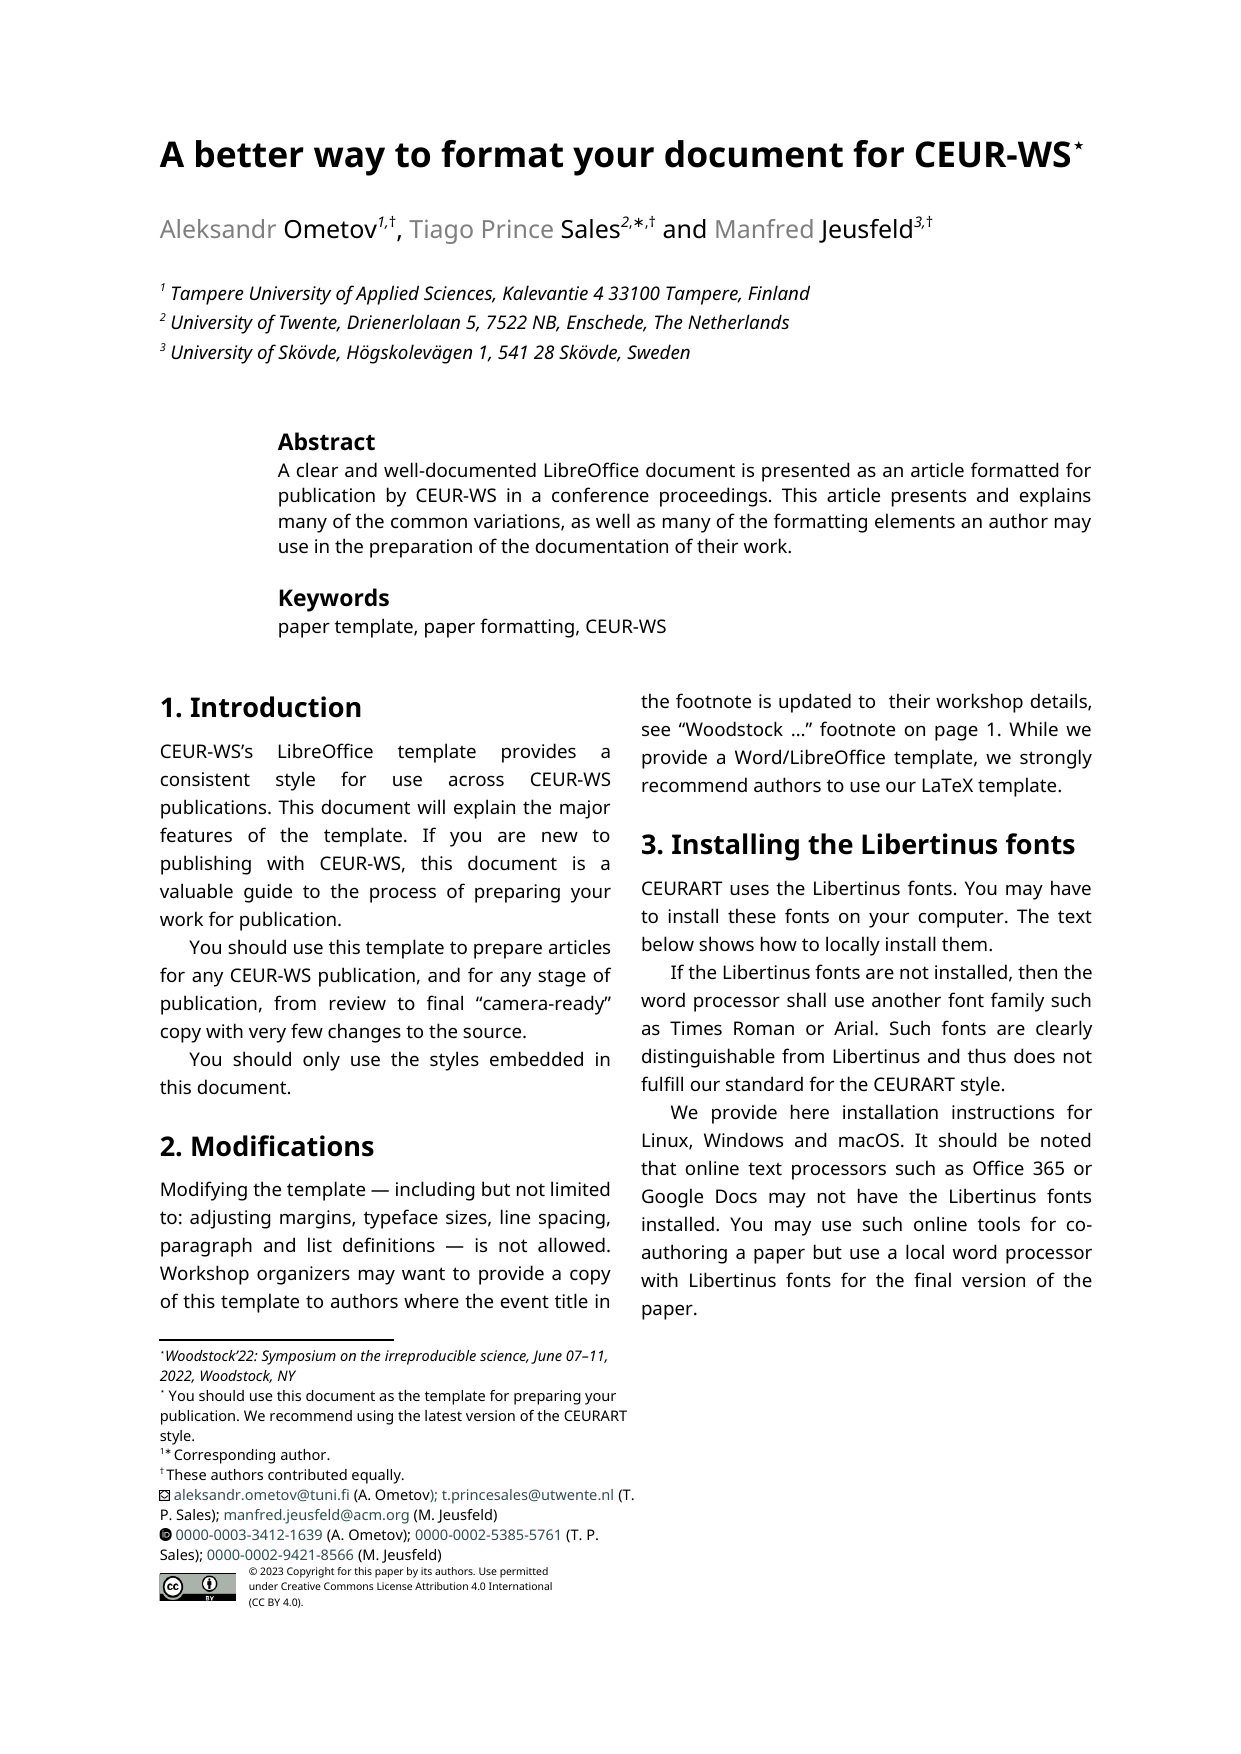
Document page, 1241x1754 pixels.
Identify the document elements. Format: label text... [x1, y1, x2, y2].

text Aleksandr Ometov1,†, Tiago Prince Sales2,∗,† and Manfred Jeusfeld3,† [159, 212, 1093, 246]
title Abstract [278, 426, 1093, 457]
text We provide here installation instructions for Linux, Windows and macOS. It should be noted that online text processors such as Office 365 or Google Docs may not have the Libertinus fonts installed. You may use such online tools for co-authoring a paper but use a local word processor with Libertinus fonts for the final version of the paper. [641, 1099, 1093, 1321]
title A better way to format your document for CEUR-WS [159, 130, 1093, 178]
text 0000-0003-3412-1639 (A. Ometov); 0000-0002-5385-5761 (T. P. Sales); 0000-0002-9421-8566 (M. Jeusfeld) [159, 1525, 638, 1564]
title Keywords [278, 582, 1093, 613]
text † These authors contributed equally. [159, 1465, 638, 1485]
subtitle Installing the Libertinus fonts [641, 826, 1093, 863]
text 3 University of Skövde, Högskolevägen 1, 541 28 Skövde, Sweden [159, 339, 1093, 365]
text 1 Tampere University of Applied Sciences, Kalevantie 4 33100 Tampere, Finland [159, 280, 1093, 305]
text If the Libertinus fonts are not installed, then the word processor shall use another font family such as Times Roman or Arial. Such fonts are clearly distinguishable from Libertinus and thus does not fulfill our standard for the CEURART style. [641, 959, 1093, 1097]
text aleksandr.ometov@tuni.fi (A. Ometov); t.princesales@utwente.nl (T. P. Sales); manfred.jeusfeld@acm.org (M. Jeusfeld) [159, 1485, 638, 1525]
text 2 University of Twente, Drienerlolaan 5, 7522 NB, Enschede, The Netherlands [159, 309, 1093, 335]
table_header © 2023 Copyright for this paper by its authors. Use permitted under Creative Commons License Attribution 4.0 International (CC BY 4.0). [249, 1565, 565, 1610]
text paper template, paper formatting, CEUR-WS [159, 613, 1093, 639]
title Woodstock’22: Symposium on the irreproducible science, June 07–11, 2022, Woodstock, NY [159, 1346, 632, 1386]
text ⋆ You should use this document as the template for preparing your publication. We recommend using the latest version of the CEURART style. [159, 1386, 638, 1445]
picture [160, 1491, 169, 1500]
text ∗ Corresponding author. [159, 1445, 638, 1465]
text CEUR-WS’s LibreOffice template provides a consistent style for use across CEUR-WS publications. This document will explain the major features of the template. If you are new to publishing with CEUR-WS, this document is a valuable guide to the process of preparing your work for publication. [159, 738, 611, 932]
text CEURART uses the Libertinus fonts. You may have to install these fonts on your computer. The text below shows how to locally install them. [641, 875, 1093, 957]
table_header [160, 1565, 248, 1610]
picture [159, 1528, 172, 1541]
text You should only use the styles embedded in this document. [159, 1046, 611, 1100]
text the footnote is updated to their workshop details, see “Woodstock …” footnote on page 1. While we provide a Word/LibreOffice template, we strongly recommend authors to use our LaTeX template. [641, 689, 1093, 798]
text Modifying the template — including but not limited to: adjusting margins, typeface sizes, line spacing, paragraph and list definitions — is not allowed. Workshop organizers may want to provide a copy of this template to authors where the event title in [159, 1177, 611, 1314]
subtitle Introduction [159, 689, 611, 726]
text A clear and well-documented LibreOffice document is presented as an article formatted for publication by CEUR-WS in a conference proceedings. This article presents and explains many of the common variations, as well as many of the formatting elements an author may use in the preparation of the documentation of their work. [278, 457, 1093, 559]
text You should use this template to prepare articles for any CEUR-WS publication, and for any stage of publication, from review to final “camera-ready” copy with very few changes to the source. [159, 934, 611, 1044]
subtitle Modifications [159, 1127, 611, 1164]
